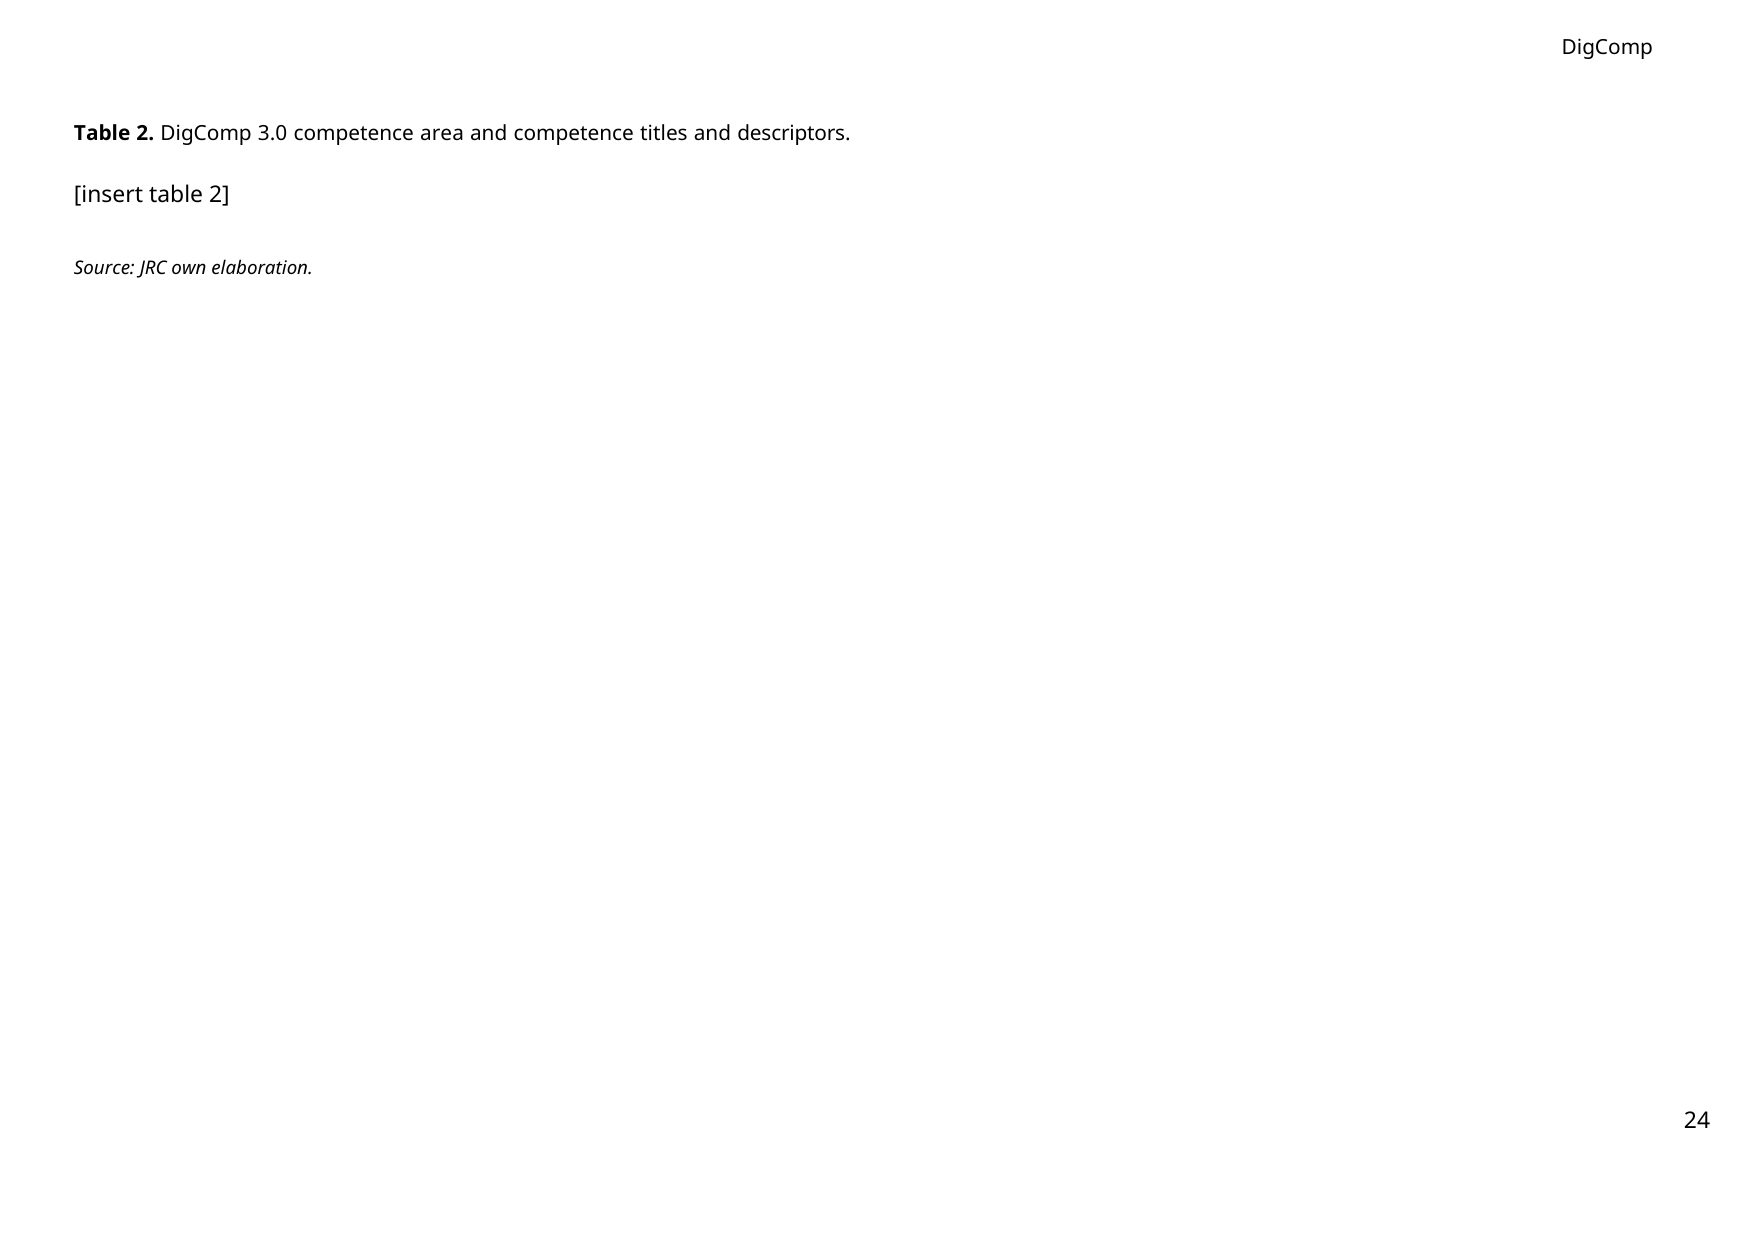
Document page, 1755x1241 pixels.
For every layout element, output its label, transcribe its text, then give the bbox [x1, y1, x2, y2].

text [insert table 2] [74, 178, 1710, 209]
text Source: JRC own elaboration. [74, 254, 1480, 280]
text Table 2. DigComp 3.0 competence area and competence titles and descriptors. [74, 118, 1710, 147]
